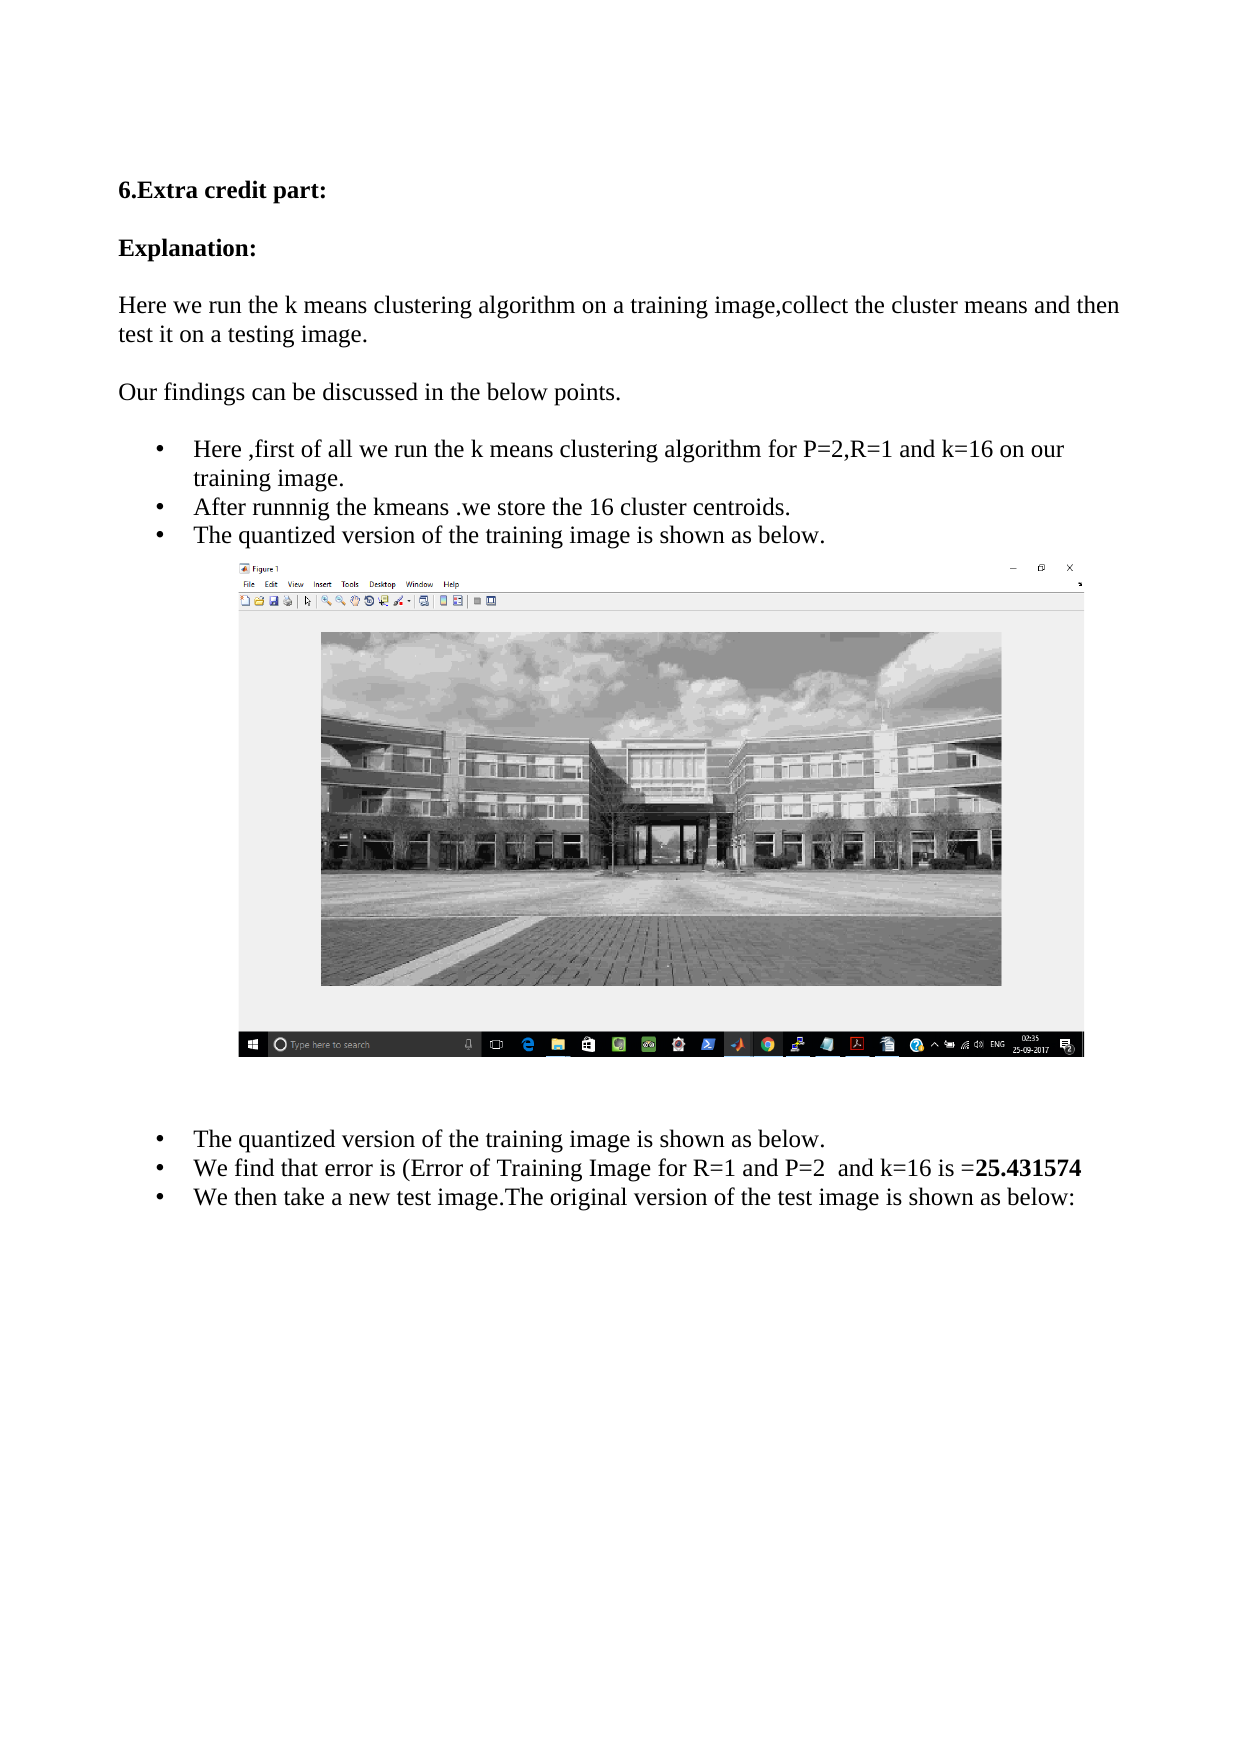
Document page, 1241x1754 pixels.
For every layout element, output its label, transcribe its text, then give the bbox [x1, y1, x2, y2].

text Explanation: [118, 233, 1122, 262]
text Here we run the k means clustering algorithm on a training image,collect the cluster means and then test it on a testing image. [118, 291, 1122, 348]
list The quantized version of the training image is shown as below. [156, 521, 1122, 549]
list After runnnig the kmeans .we store the 16 cluster centroids. [156, 492, 1122, 521]
text 6.Extra credit part: [118, 176, 1122, 204]
list We find that error is (Error of Training Image for R=1 and P=2 and k=16 is =25.431574 [156, 1153, 1122, 1182]
text Our findings can be discussed in the below points. [118, 377, 1122, 406]
picture [238, 561, 1085, 1057]
list The quantized version of the training image is shown as below. [156, 1124, 1122, 1153]
list Here ,first of all we run the k means clustering algorithm for P=2,R=1 and k=16 on our training image. [156, 434, 1122, 492]
list We then take a new test image.The original version of the test image is shown as below: [156, 1182, 1122, 1211]
